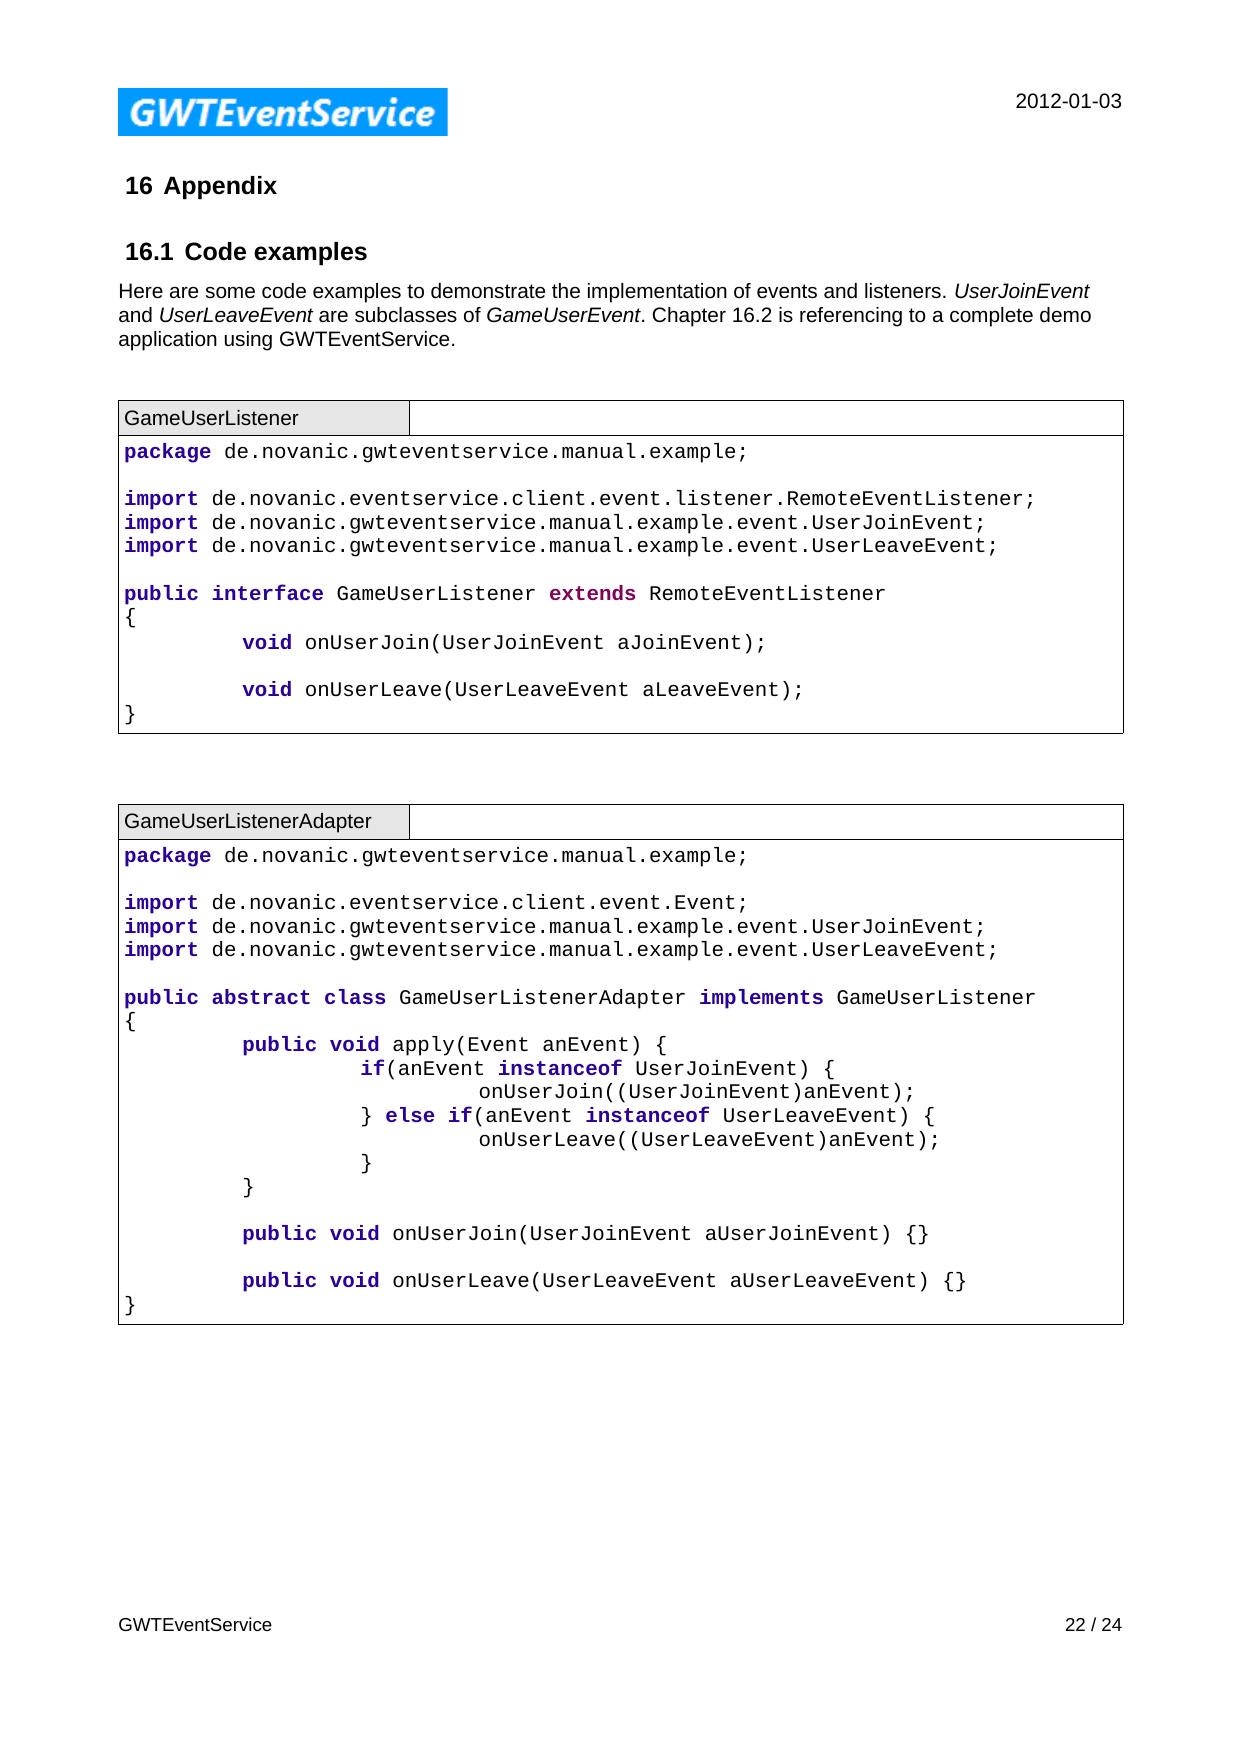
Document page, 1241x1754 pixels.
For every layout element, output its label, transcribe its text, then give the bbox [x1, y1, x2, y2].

table_header [410, 401, 1123, 435]
picture [118, 88, 448, 136]
subtitle Code examples [118, 237, 1122, 266]
table_header GameUserListener [119, 401, 409, 435]
table_cell package de.novanic.gwteventservice.manual.example; import de.novanic.eventservice.client.event.listener.RemoteEventListener; import de.novanic.gwteventservice.manual.example.event.UserJoinEvent; import de.novanic.gwteventservice.manual.example.event.UserLeaveEvent; public interface GameUserListener extends RemoteEventListener { void onUserJoin(UserJoinEvent aJoinEvent); void onUserLeave(UserLeaveEvent aLeaveEvent); } [119, 436, 1123, 733]
table_cell package de.novanic.gwteventservice.manual.example; import de.novanic.eventservice.client.event.Event; import de.novanic.gwteventservice.manual.example.event.UserJoinEvent; import de.novanic.gwteventservice.manual.example.event.UserLeaveEvent; public abstract class GameUserListenerAdapter implements GameUserListener { public void apply(Event anEvent) { if(anEvent instanceof UserJoinEvent) { onUserJoin((UserJoinEvent)anEvent); } else if(anEvent instanceof UserLeaveEvent) { onUserLeave((UserLeaveEvent)anEvent); } } public void onUserJoin(UserJoinEvent aUserJoinEvent) {} public void onUserLeave(UserLeaveEvent aUserLeaveEvent) {} } [119, 840, 1123, 1324]
table_header [410, 805, 1123, 839]
subtitle Appendix [118, 171, 1122, 200]
text Here are some code examples to demonstrate the implementation of events and listeners. UserJoinEvent and UserLeaveEvent are subclasses of GameUserEvent. Chapter 16.2 is referencing to a complete demo application using GWTEventService. [118, 279, 1122, 351]
table_header GameUserListenerAdapter [119, 805, 409, 839]
